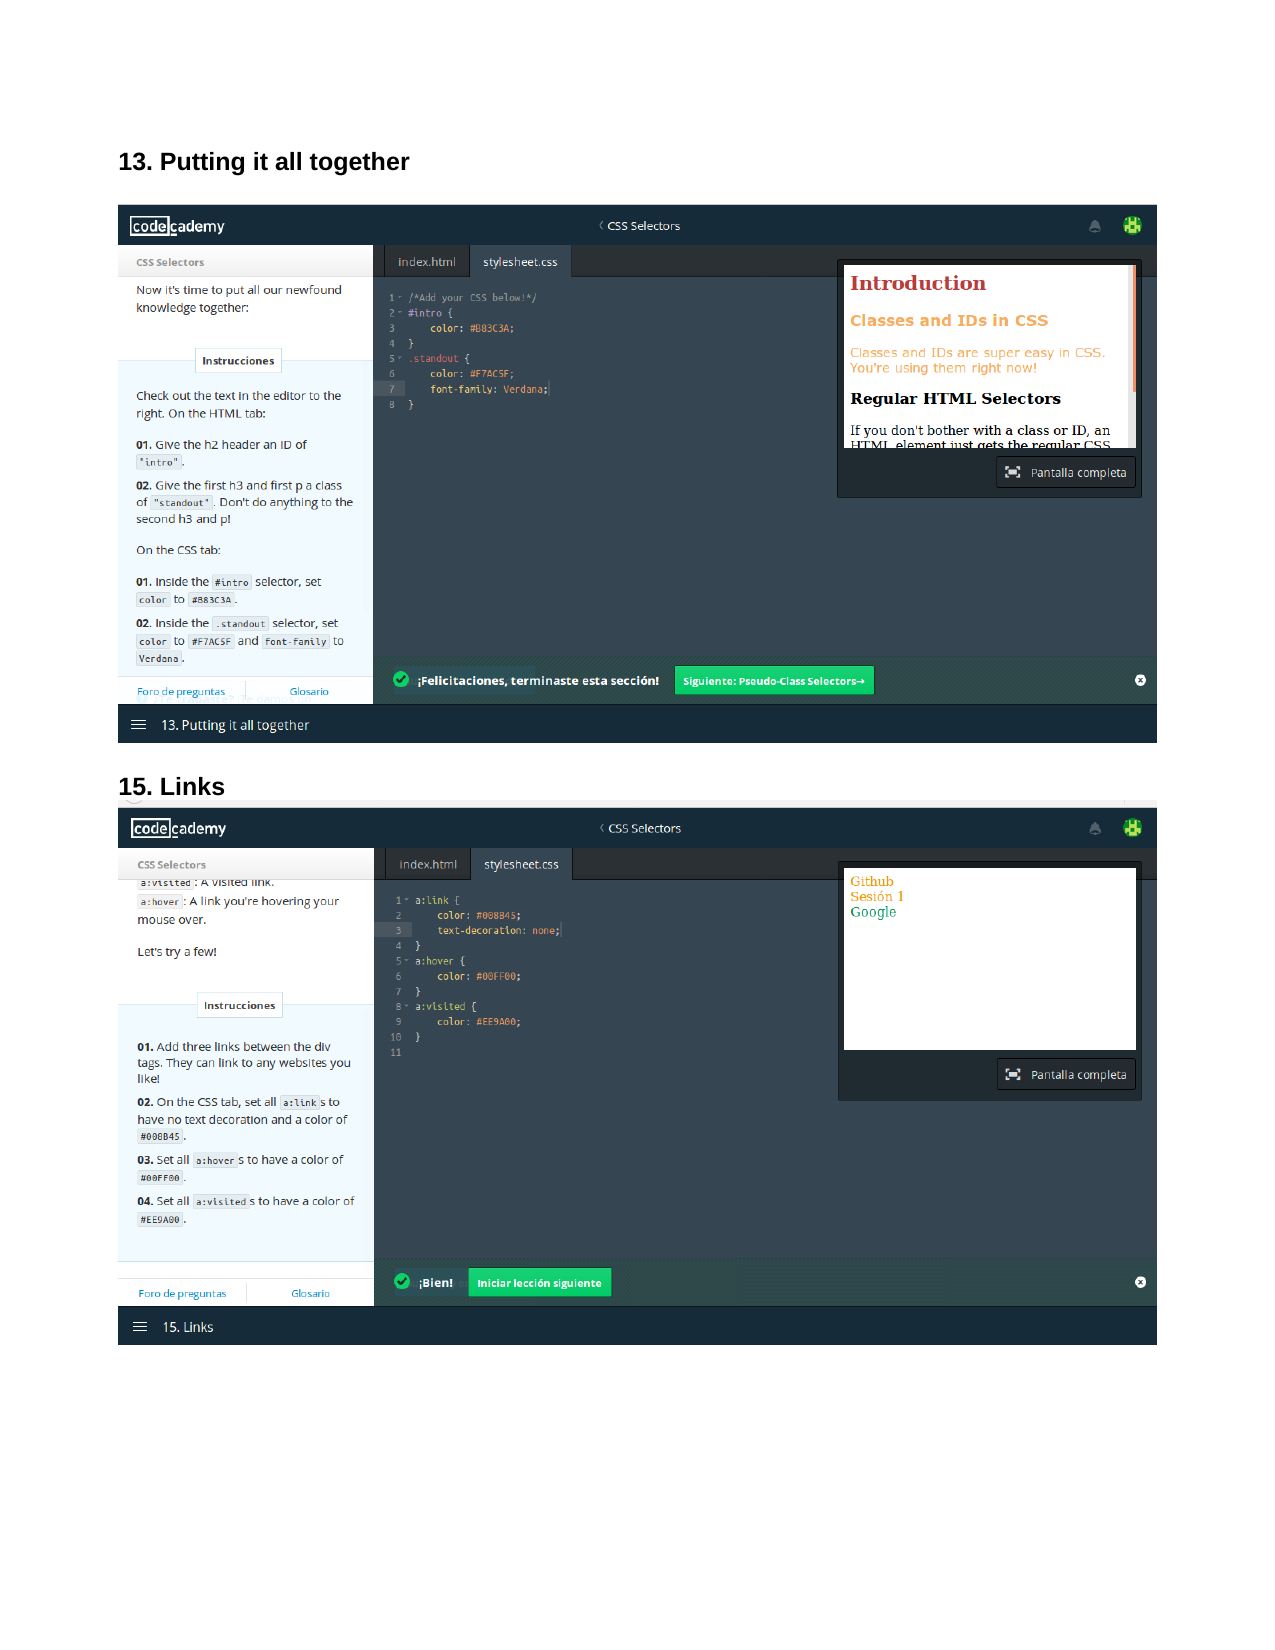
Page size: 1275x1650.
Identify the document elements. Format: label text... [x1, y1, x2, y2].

picture [118, 204, 1157, 743]
text 13. Putting it all together [118, 147, 1157, 176]
text 15. Links [118, 772, 1157, 800]
picture [118, 800, 1157, 1345]
